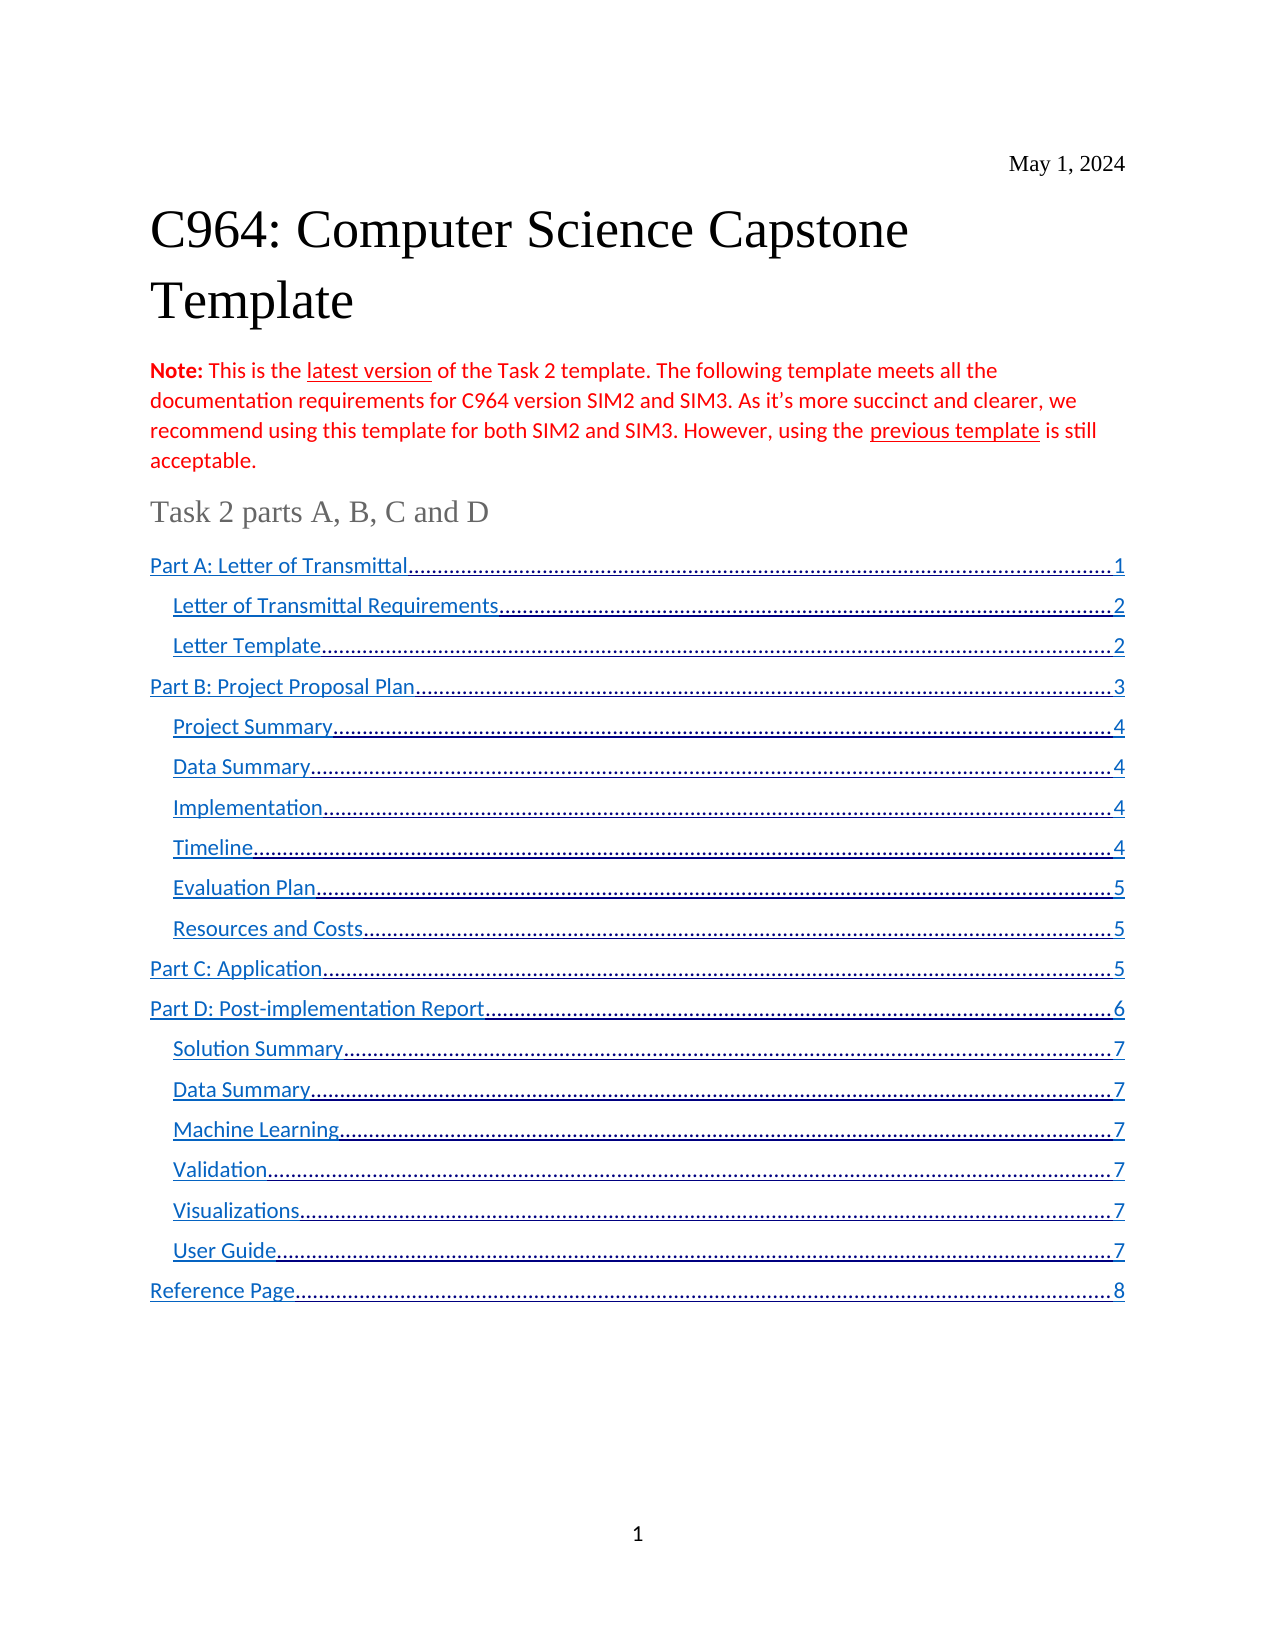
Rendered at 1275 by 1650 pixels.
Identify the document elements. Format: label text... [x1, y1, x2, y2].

text Evaluation Plan 5 [173, 873, 1125, 897]
text May 1, 2024 [150, 150, 1125, 176]
text Data Summary 4 [173, 752, 1125, 777]
text Letter of Transmittal Requirements 2 [173, 591, 1125, 615]
text Timeline 4 [173, 833, 1125, 857]
text Part A: Letter of Transmittal 1 [150, 551, 1125, 575]
text Machine Learning 7 [173, 1115, 1125, 1139]
text Data Summary 7 [173, 1075, 1125, 1099]
text Visualizations 7 [173, 1196, 1125, 1220]
text Task 2 parts A, B, C and D [150, 493, 1125, 529]
text Solution Summary 7 [173, 1034, 1125, 1059]
text Part D: Post-implementation Report 6 [150, 994, 1125, 1018]
text Part B: Project Proposal Plan 3 [150, 672, 1125, 696]
text Letter Template 2 [173, 631, 1125, 656]
text Implementation 4 [173, 793, 1125, 817]
text Resources and Costs 5 [173, 914, 1125, 938]
text Reference Page 8 [150, 1276, 1125, 1301]
text Project Summary 4 [173, 712, 1125, 736]
text C964: Computer Science Capstone Template [150, 197, 1125, 331]
text Part C: Application 5 [150, 954, 1125, 978]
text User Guide 7 [173, 1236, 1125, 1260]
text Note: This is the latest version of the Task 2 template. The following template meets all the documentation requirements for C964 version SIM2 and SIM3. As it’s more succinct and clearer, we recommend using this template for both SIM2 and SIM3. However, using the previous template is still acceptable. [150, 357, 1125, 474]
text Validation 7 [173, 1156, 1125, 1180]
